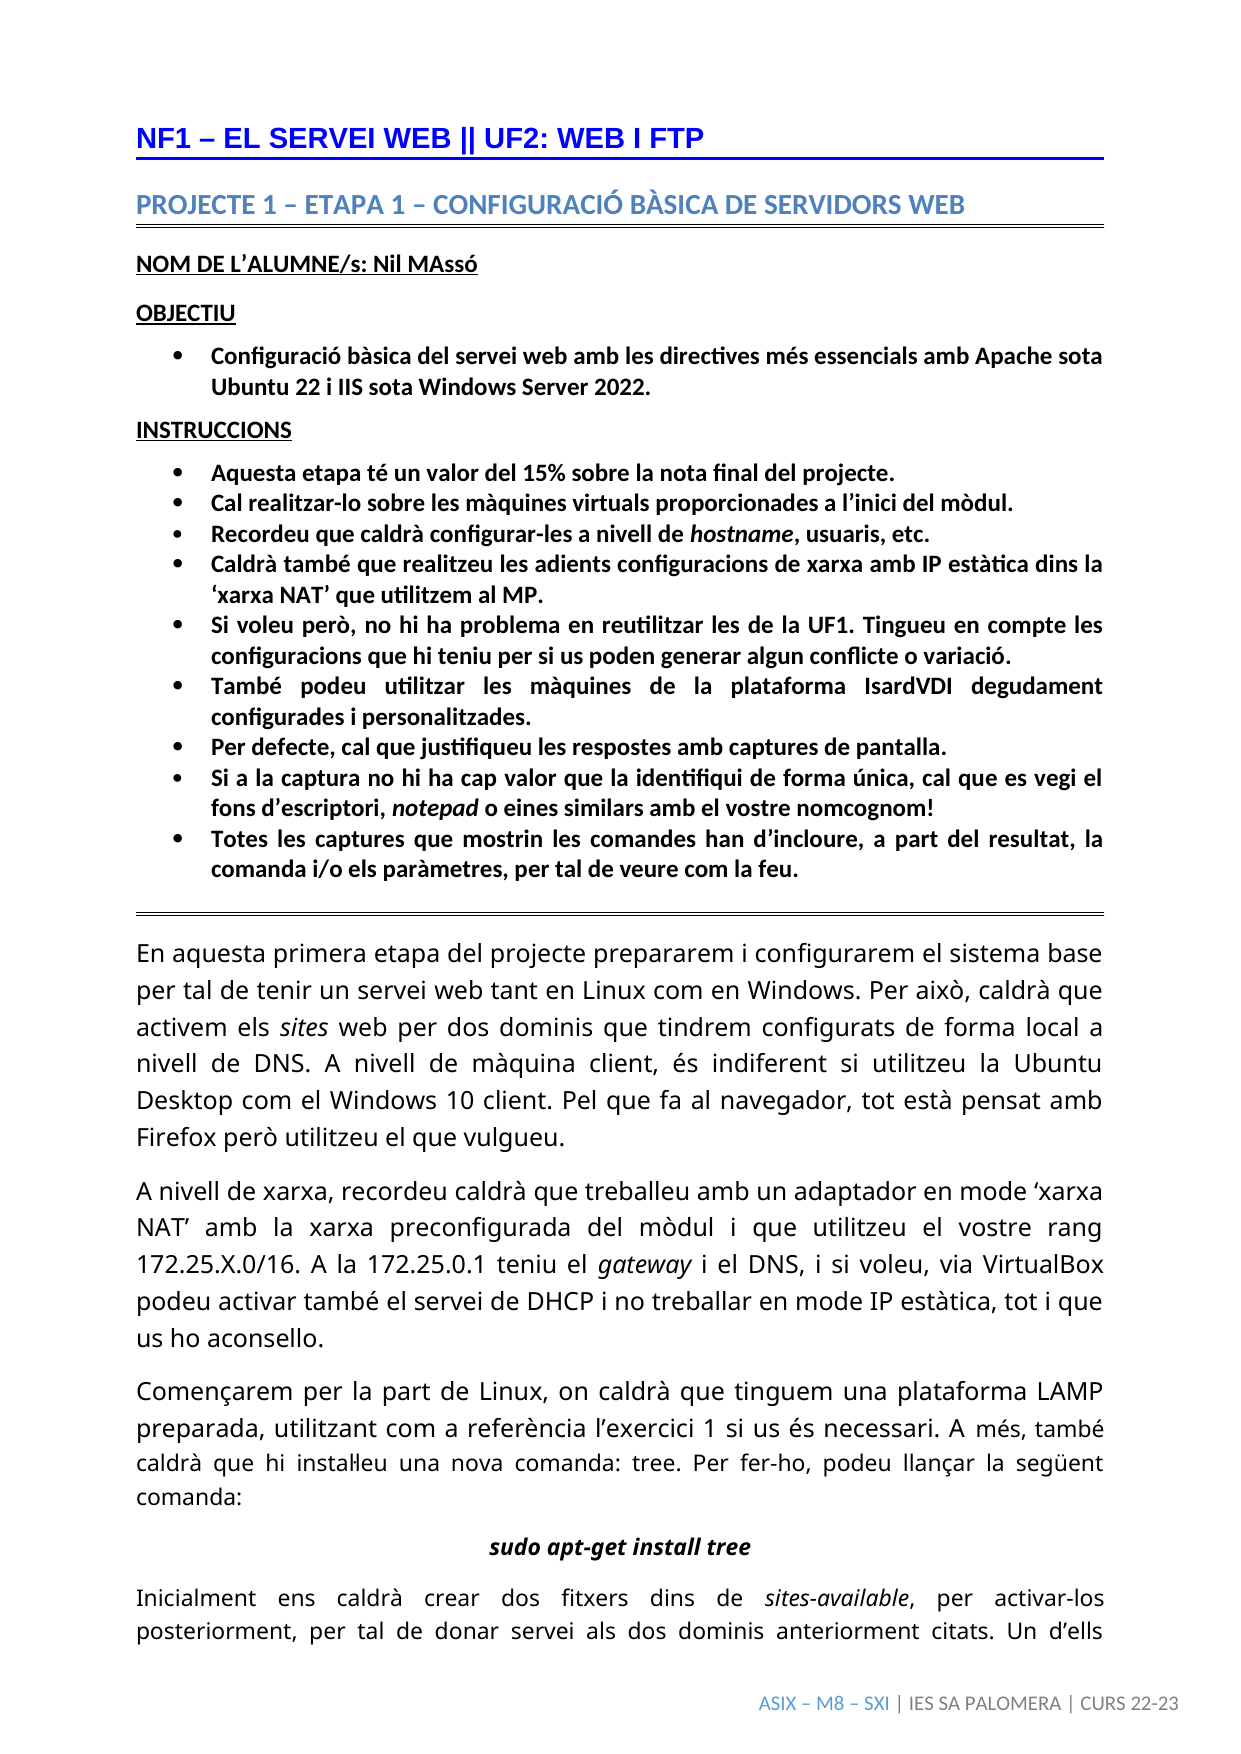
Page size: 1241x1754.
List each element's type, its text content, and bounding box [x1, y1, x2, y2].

list Caldrà també que realitzeu les adients configuracions de xarxa amb IP estàtica dins la ‘xarxa NAT’ que utilitzem al MP. [173, 548, 1104, 609]
text NF1 – EL SERVEI web || uf2: WEB I FTP [136, 121, 1104, 157]
text Començarem per la part de Linux, on caldrà que tinguem una plataforma LAMP preparada, utilitzant com a referència l’exercici 1 si us és necessari. A més, també caldrà que hi instal·leu una nova comanda: tree. Per fer-ho, podeu llançar la següent comanda: [136, 1374, 1104, 1512]
text A nivell de xarxa, recordeu caldrà que treballeu amb un adaptador en mode ‘xarxa NAT’ amb la xarxa preconfigurada del mòdul i que utilitzeu el vostre rang 172.25.X.0/16. A la 172.25.0.1 teniu el gateway i el DNS, i si voleu, via VirtualBox podeu activar també el servei de DHCP i no treballar en mode IP estàtica, tot i que us ho aconsello. [136, 1173, 1104, 1354]
list Per defecte, cal que justifiqueu les respostes amb captures de pantalla. [173, 732, 1104, 762]
list Recordeu que caldrà configurar-les a nivell de hostname, usuaris, etc. [173, 518, 1104, 548]
text PROJECTE 1 – ETAPA 1 – CONFIGURACIÓ BÀSICA DE SERVIDORS WEB [136, 186, 1104, 224]
list Si voleu però, no hi ha problema en reutilitzar les de la UF1. Tingueu en compte les configuracions que hi teniu per si us poden generar algun conflicte o variació. [173, 609, 1104, 671]
text En aquesta primera etapa del projecte prepararem i configurarem el sistema base per tal de tenir un servei web tant en Linux com en Windows. Per això, caldrà que activem els sites web per dos dominis que tindrem configurats de forma local a nivell de DNS. A nivell de màquina client, és indiferent si utilitzeu la Ubuntu Desktop com el Windows 10 client. Pel que fa al navegador, tot està pensat amb Firefox però utilitzeu el que vulgueu. [136, 936, 1104, 1154]
list Aquesta etapa té un valor del 15% sobre la nota final del projecte. [173, 457, 1104, 487]
list També podeu utilitzar les màquines de la plataforma IsardVDI degudament configurades i personalitzades. [173, 671, 1104, 732]
list Configuració bàsica del servei web amb les directives més essencials amb Apache sota Ubuntu 22 i IIS sota Windows Server 2022. [173, 340, 1104, 401]
list Cal realitzar-lo sobre les màquines virtuals proporcionades a l’inici del mòdul. [173, 487, 1104, 518]
text INSTRUCCIONS [136, 414, 1104, 444]
list Si a la captura no hi ha cap valor que la identifiqui de forma única, cal que es vegi el fons d’escriptori, notepad o eines similars amb el vostre nomcognom! [173, 762, 1104, 823]
text Inicialment ens caldrà crear dos fitxers dins de sites-available, per activar-los posteriorment, per tal de donar servei als dos dominis anteriorment citats. Un d’ells [136, 1582, 1104, 1647]
text NOM DE L’ALUMNE/s: Nil MAssó [136, 248, 1104, 278]
text OBJECTIU [136, 297, 1104, 328]
list Totes les captures que mostrin les comandes han d’incloure, a part del resultat, la comanda i/o els paràmetres, per tal de veure com la feu. [173, 823, 1104, 884]
text sudo apt-get install tree [136, 1531, 1104, 1562]
